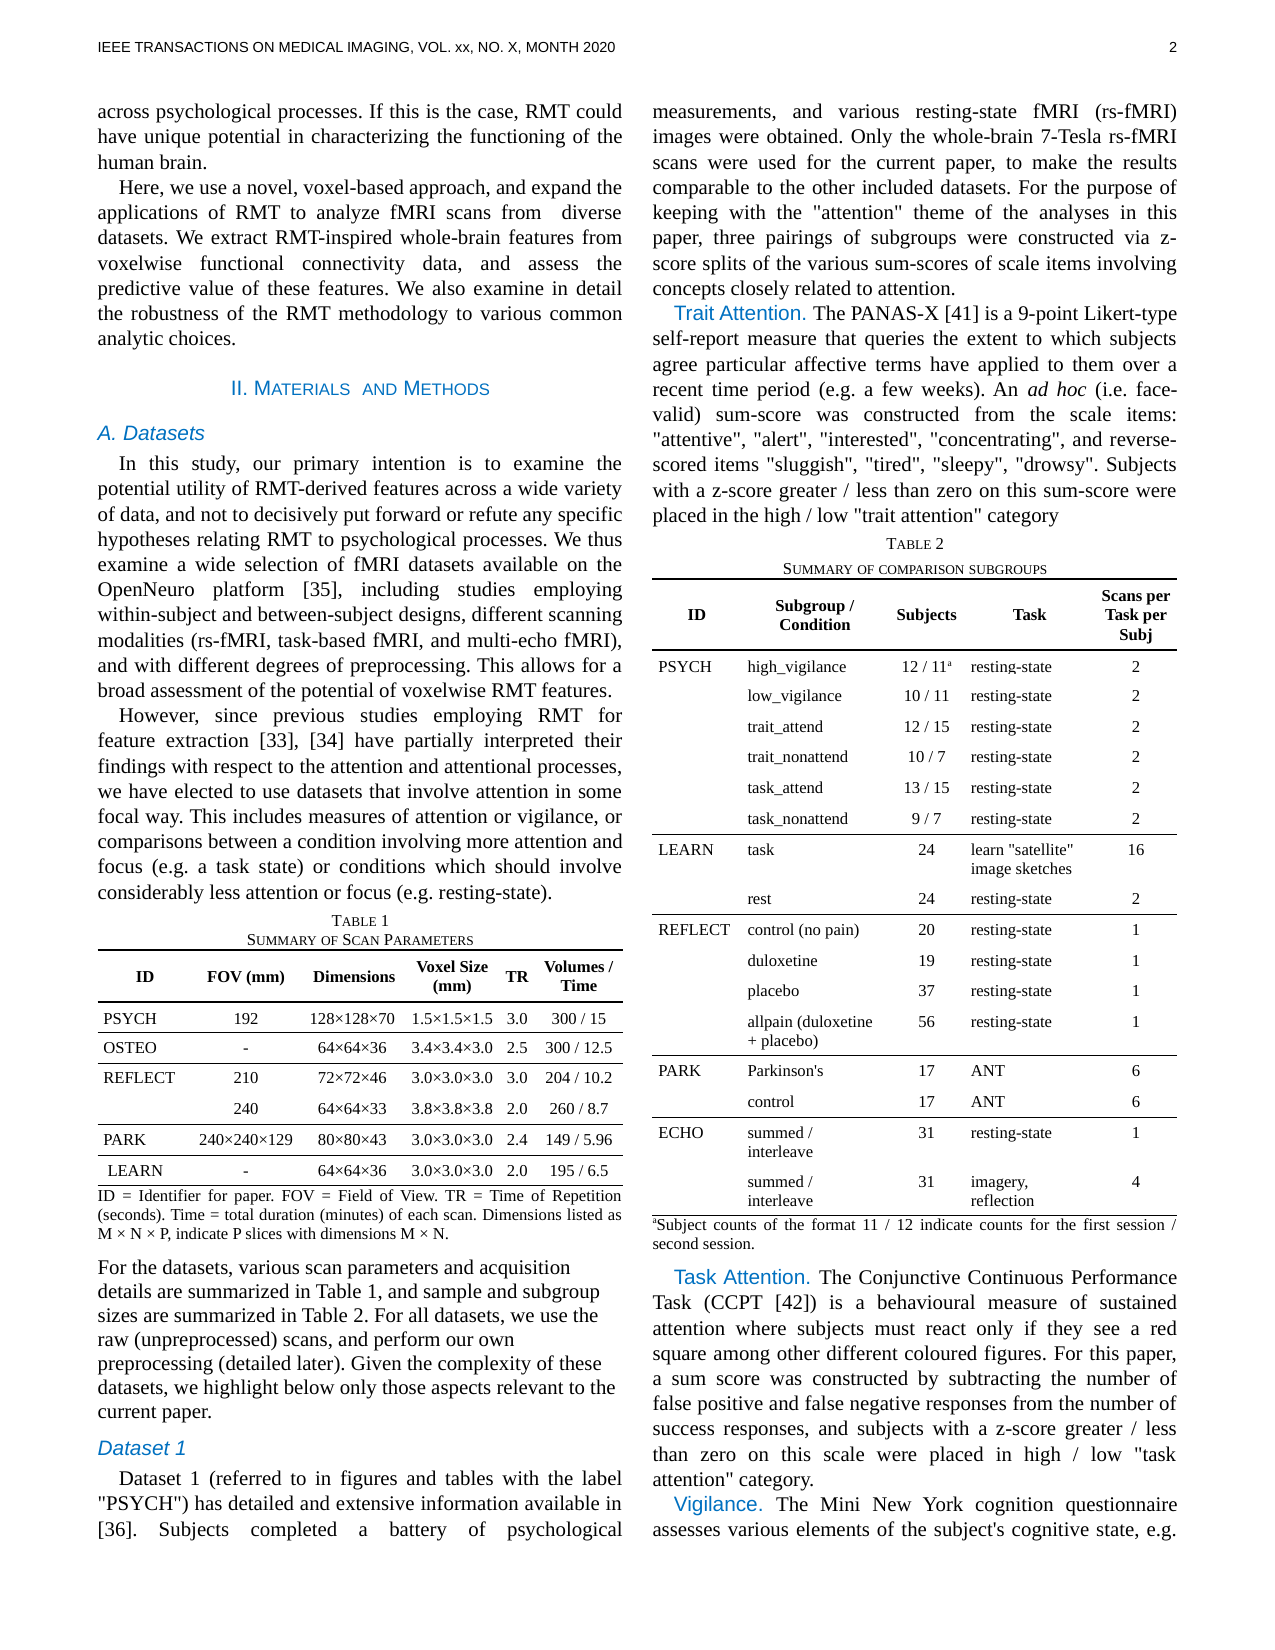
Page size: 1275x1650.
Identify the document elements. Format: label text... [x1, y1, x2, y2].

table_cell 1 [1094, 1118, 1177, 1166]
table_cell PARK [652, 1056, 741, 1086]
text Summary of Scan Parameters [97, 930, 623, 949]
table_cell PSYCH [652, 651, 741, 680]
table_cell 12 / 15 [888, 711, 965, 741]
text across psychological processes. If this is the case, RMT could have unique potential in characterizing the functioning of the human brain. [97, 99, 623, 174]
table_cell 19 [888, 945, 965, 975]
text In this study, our primary intention is to examine the potential utility of RMT-derived features across a wide variety of data, and not to decisively put forward or refute any specific hypotheses relating RMT to psychological processes. We thus examine a wide selection of fMRI datasets available on the OpenNeuro platform [35], including studies employing within-subject and between-subject designs, different scanning modalities (rs-fMRI, task-based fMRI, and multi-echo fMRI), and with different degrees of preprocessing. This allows for a broad assessment of the potential of voxelwise RMT features. [97, 451, 623, 702]
table_cell 56 [888, 1006, 965, 1055]
table_cell 300 / 15 [535, 1003, 622, 1032]
table_cell [652, 772, 741, 803]
table_cell 3.4×3.4×3.0 [405, 1033, 499, 1062]
table_cell resting-state [965, 651, 1094, 680]
table_cell - [193, 1033, 299, 1062]
table_cell 24 [888, 835, 965, 883]
text Table 2 [652, 534, 1178, 553]
table_cell rest [741, 883, 888, 914]
table_cell 2 [1094, 803, 1177, 833]
text Trait Attention. The PANAS-X [41] is a 9-point Likert-type self-report measure that queries the extent to which subjects agree particular affective terms have applied to them over a recent time period (e.g. a few weeks). An ad hoc (i.e. face-valid) sum-score was constructed from the scale items: "attentive", "alert", "interested", "concentrating", and reverse-scored items "sluggish", "tired", "sleepy", "drowsy". Subjects with a z-score greater / less than zero on this sum-score were placed in the high / low "trait attention" category [652, 301, 1178, 527]
table_cell imagery, reflection [965, 1166, 1094, 1215]
table_header Scans per Task per Subj [1094, 580, 1177, 649]
table_cell 2 [1094, 651, 1177, 680]
table_cell 6 [1094, 1086, 1177, 1117]
table_cell 31 [888, 1118, 965, 1166]
table_cell 2 [1094, 883, 1177, 914]
table_cell 13 / 15 [888, 772, 965, 803]
table_cell - [193, 1156, 299, 1185]
table_cell 1 [1094, 945, 1177, 975]
table_header TR [499, 951, 535, 1001]
table_cell 240 [193, 1093, 299, 1124]
table_cell [652, 803, 741, 833]
table_cell resting-state [965, 945, 1094, 975]
table_cell [652, 945, 741, 975]
table_cell 128×128×70 [299, 1003, 405, 1032]
table_cell control [741, 1086, 888, 1117]
table_cell learn "satellite" image sketches [965, 835, 1094, 883]
table_cell 4 [1094, 1166, 1177, 1215]
table_header ID [98, 951, 192, 1001]
table_cell 2.4 [499, 1125, 535, 1155]
table_cell 9 / 7 [888, 803, 965, 833]
table_cell 3.0×3.0×3.0 [405, 1064, 499, 1093]
table_cell 3.0 [499, 1064, 535, 1093]
table_cell 300 / 12.5 [535, 1033, 622, 1062]
table_header Subjects [888, 580, 965, 649]
text Table 1 [97, 911, 623, 930]
table_cell 31 [888, 1166, 965, 1215]
table_cell ECHO [652, 1118, 741, 1166]
table_header Voxel Size (mm) [405, 951, 499, 1001]
table_cell 80×80×43 [299, 1125, 405, 1155]
table_cell 192 [193, 1003, 299, 1032]
table_cell 3.0×3.0×3.0 [405, 1156, 499, 1185]
table_cell resting-state [965, 1006, 1094, 1055]
text Summary of comparison subgroups [652, 559, 1178, 578]
table_cell 64×64×33 [299, 1093, 405, 1124]
table_cell resting-state [965, 915, 1094, 944]
table_cell resting-state [965, 975, 1094, 1006]
table_cell 2 [1094, 741, 1177, 772]
text For the datasets, various scan parameters and acquisition details are summarized in Table 1, and sample and subgroup sizes are summarized in Table 2. For all datasets, we use the raw (unpreprocessed) scans, and perform our own preprocessing (detailed later). Given the complexity of these datasets, we highlight below only those aspects relevant to the current paper. [97, 1255, 623, 1423]
table_cell 2 [1094, 711, 1177, 741]
table_cell ANT [965, 1086, 1094, 1117]
table_cell summed / interleave [741, 1166, 888, 1215]
table_cell REFLECT [98, 1064, 192, 1093]
table_cell 2 [1094, 680, 1177, 711]
table_cell OSTEO [98, 1033, 192, 1062]
table_cell low_vigilance [741, 680, 888, 711]
table_header ID [652, 580, 741, 649]
text Here, we use a novel, voxel-based approach, and expand the applications of RMT to analyze fMRI scans from diverse datasets. We extract RMT-inspired whole-brain features from voxelwise functional connectivity data, and assess the predictive value of these features. We also examine in detail the robustness of the RMT methodology to various common analytic choices. [97, 175, 623, 350]
table_cell 260 / 8.7 [535, 1093, 622, 1124]
table_cell [652, 680, 741, 711]
table_cell 17 [888, 1086, 965, 1117]
text Vigilance. The Mini New York cognition questionnaire assesses various elements of the subject's cognitive state, e.g. [652, 1492, 1178, 1541]
table_cell resting-state [965, 1118, 1094, 1166]
table_cell 1 [1094, 975, 1177, 1006]
table_cell 6 [1094, 1056, 1177, 1086]
table_header Task [965, 580, 1094, 649]
text However, since previous studies employing RMT for feature extraction [33], [34] have partially interpreted their findings with respect to the attention and attentional processes, we have elected to use datasets that involve attention in some focal way. This includes measures of attention or vigilance, or comparisons between a condition involving more attention and focus (e.g. a task state) or conditions which should involve considerably less attention or focus (e.g. resting-state). [97, 703, 623, 904]
table_header FOV (mm) [193, 951, 299, 1001]
table_cell 10 / 11 [888, 680, 965, 711]
table_cell 16 [1094, 835, 1177, 883]
table_cell 3.0 [499, 1003, 535, 1032]
text Dataset 1 (referred to in figures and tables with the label "PSYCH") has detailed and extensive information available in [36]. Subjects completed a battery of psychological [97, 1466, 623, 1541]
text Task Attention. The Conjunctive Continuous Performance Task (CCPT [42]) is a behavioural measure of sustained attention where subjects must react only if they see a red square among other different coloured figures. For this paper, a sum score was constructed by subtracting the number of false positive and false negative responses from the number of success responses, and subjects with a z-score greater / less than zero on this scale were placed in high / low "task attention" category. [652, 1265, 1178, 1491]
table_cell [652, 975, 741, 1006]
table_cell high_vigilance [741, 651, 888, 680]
table_cell trait_attend [741, 711, 888, 741]
table_cell task [741, 835, 888, 883]
table_cell resting-state [965, 772, 1094, 803]
table_cell 1 [1094, 1006, 1177, 1055]
table_cell [98, 1093, 192, 1124]
table_cell [652, 883, 741, 914]
table_cell 1 [1094, 915, 1177, 944]
text measurements, and various resting-state fMRI (rs-fMRI) images were obtained. Only the whole-brain 7-Tesla rs-fMRI scans were used for the current paper, to make the results comparable to the other included datasets. For the purpose of keeping with the "attention" theme of the analyses in this paper, three pairings of subgroups were constructed via z-score splits of the various sum-scores of scale items involving concepts closely related to attention. [652, 99, 1178, 300]
table_cell 17 [888, 1056, 965, 1086]
table_cell 2 [1094, 772, 1177, 803]
table_cell resting-state [965, 680, 1094, 711]
table_cell [652, 1086, 741, 1117]
table_cell 240×240×129 [193, 1125, 299, 1155]
table_cell 10 / 7 [888, 741, 965, 772]
text aSubject counts of the format 11 / 12 indicate counts for the first session / second session. [652, 1215, 1178, 1253]
table_cell 204 / 10.2 [535, 1064, 622, 1093]
table_header Subgroup / Condition [741, 580, 888, 649]
table_cell 2.5 [499, 1033, 535, 1062]
table_cell 20 [888, 915, 965, 944]
table_cell REFLECT [652, 915, 741, 944]
table_cell trait_nonattend [741, 741, 888, 772]
table_cell 2.0 [499, 1156, 535, 1185]
table_cell resting-state [965, 883, 1094, 914]
table_cell 3.0×3.0×3.0 [405, 1125, 499, 1155]
table_header Volumes / Time [535, 951, 622, 1001]
table_cell 1.5×1.5×1.5 [405, 1003, 499, 1032]
table_cell allpain (duloxetine + placebo) [741, 1006, 888, 1055]
table_cell resting-state [965, 741, 1094, 772]
table_cell control (no pain) [741, 915, 888, 944]
subtitle Dataset 1 [97, 1436, 623, 1459]
table_cell task_attend [741, 772, 888, 803]
table_cell duloxetine [741, 945, 888, 975]
table_cell [652, 741, 741, 772]
table_cell summed / interleave [741, 1118, 888, 1166]
subtitle A. Datasets [97, 421, 623, 445]
table_cell PSYCH [98, 1003, 192, 1032]
table_cell placebo [741, 975, 888, 1006]
table_cell 2.0 [499, 1093, 535, 1124]
table_header Dimensions [299, 951, 405, 1001]
table_cell task_nonattend [741, 803, 888, 833]
table_cell resting-state [965, 711, 1094, 741]
table_cell 12 / 11a [888, 651, 965, 680]
table_cell 210 [193, 1064, 299, 1093]
text ID = Identifier for paper. FOV = Field of View. TR = Time of Repetition (seconds). Time = total duration (minutes) of each scan. Dimensions listed as M × N × P, indicate P slices with dimensions M × N. [97, 1186, 623, 1243]
table_cell 24 [888, 883, 965, 914]
table_cell [652, 1006, 741, 1055]
table_cell 37 [888, 975, 965, 1006]
table_cell PARK [98, 1125, 192, 1155]
table_cell 3.8×3.8×3.8 [405, 1093, 499, 1124]
table_cell [652, 1166, 741, 1215]
table_cell 64×64×36 [299, 1033, 405, 1062]
table_cell 149 / 5.96 [535, 1125, 622, 1155]
table_cell 64×64×36 [299, 1156, 405, 1185]
table_cell Parkinson's [741, 1056, 888, 1086]
subtitle II. Materials and Methods [97, 376, 623, 400]
table_cell 195 / 6.5 [535, 1156, 622, 1185]
table_cell ANT [965, 1056, 1094, 1086]
table_cell resting-state [965, 803, 1094, 833]
table_cell LEARN [652, 835, 741, 883]
table_cell [652, 711, 741, 741]
table_cell LEARN [98, 1156, 192, 1185]
table_cell 72×72×46 [299, 1064, 405, 1093]
